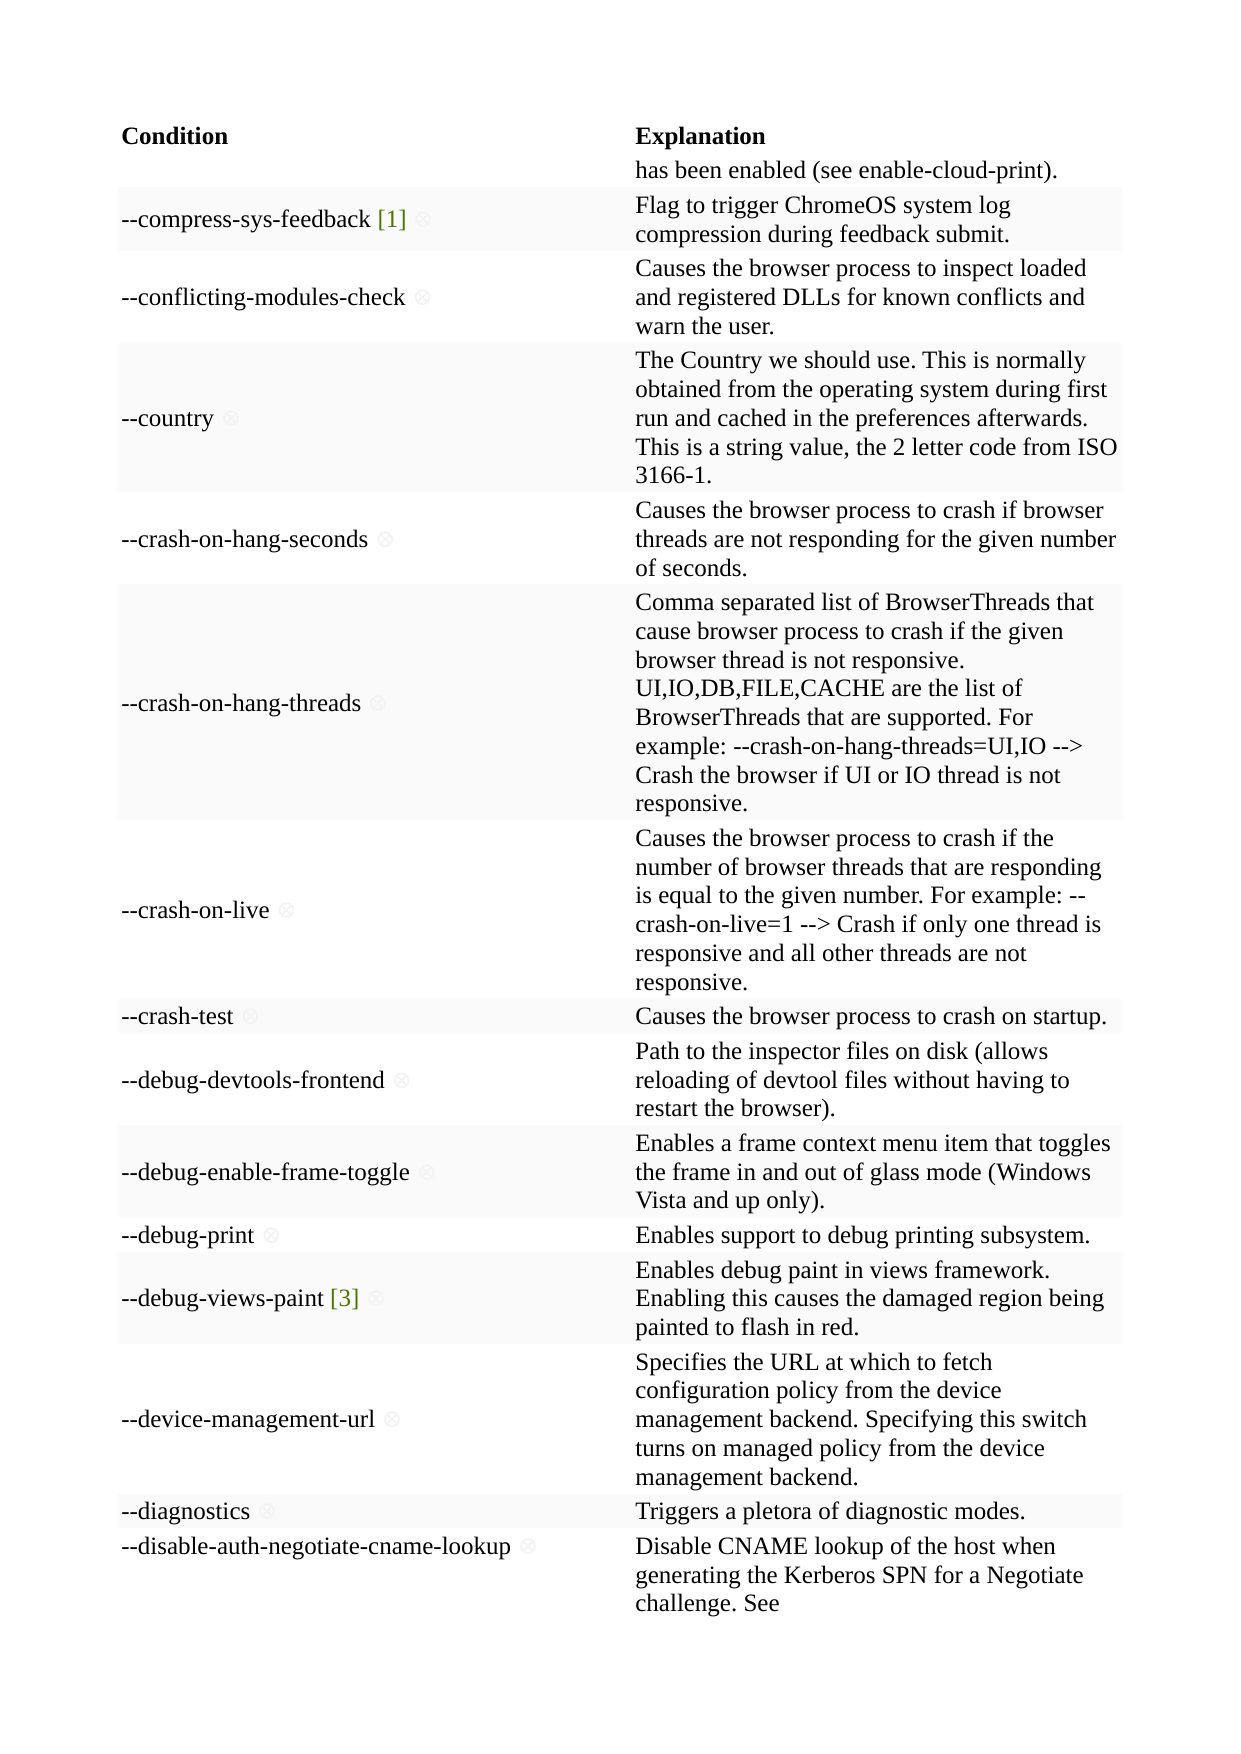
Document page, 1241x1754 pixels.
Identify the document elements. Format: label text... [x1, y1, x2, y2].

table_cell --crash-on-live ⊗ [118, 820, 632, 998]
table_cell --debug-print ⊗ [118, 1217, 632, 1252]
table_cell --country ⊗ [118, 343, 632, 492]
table_header Condition [118, 118, 632, 153]
table_cell --debug-enable-frame-toggle ⊗ [118, 1125, 632, 1217]
table_cell has been enabled (see enable-cloud-print). [632, 153, 1122, 187]
table_cell The Country we should use. This is normally obtained from the operating system during first run and cached in the preferences afterwards. This is a string value, the 2 letter code from ISO 3166-1. [632, 343, 1122, 492]
table_cell --conflicting-modules-check ⊗ [118, 251, 632, 343]
table_cell --debug-devtools-frontend ⊗ [118, 1033, 632, 1125]
table_cell Specifies the URL at which to fetch configuration policy from the device management backend. Specifying this switch turns on managed policy from the device management backend. [632, 1344, 1122, 1493]
table_cell Flag to trigger ChromeOS system log compression during feedback submit. [632, 187, 1122, 251]
table_cell Causes the browser process to crash if the number of browser threads that are responding is equal to the given number. For example: --crash-on-live=1 --> Crash if only one thread is responsive and all other threads are not responsive. [632, 820, 1122, 998]
table_cell Path to the inspector files on disk (allows reloading of devtool files without having to restart the browser). [632, 1033, 1122, 1125]
table_cell [118, 153, 632, 187]
table_header Explanation [632, 118, 1122, 153]
table_cell --crash-test ⊗ [118, 999, 632, 1033]
table_cell Enables a frame context menu item that toggles the frame in and out of glass mode (Windows Vista and up only). [632, 1125, 1122, 1217]
table_cell Disable CNAME lookup of the host when generating the Kerberos SPN for a Negotiate challenge. See [632, 1528, 1122, 1620]
table_cell Causes the browser process to inspect loaded and registered DLLs for known conflicts and warn the user. [632, 251, 1122, 343]
table_cell --crash-on-hang-threads ⊗ [118, 584, 632, 820]
table_cell --debug-views-paint [3] ⊗ [118, 1252, 632, 1344]
table_cell --diagnostics ⊗ [118, 1494, 632, 1528]
table_cell Triggers a pletora of diagnostic modes. [632, 1494, 1122, 1528]
table_cell Enables support to debug printing subsystem. [632, 1217, 1122, 1252]
table_cell Enables debug paint in views framework. Enabling this causes the damaged region being painted to flash in red. [632, 1252, 1122, 1344]
table_cell --device-management-url ⊗ [118, 1344, 632, 1493]
table_cell --compress-sys-feedback [1] ⊗ [118, 187, 632, 251]
table_cell --crash-on-hang-seconds ⊗ [118, 492, 632, 584]
table_cell Causes the browser process to crash on startup. [632, 999, 1122, 1033]
table_cell --disable-auth-negotiate-cname-lookup ⊗ [118, 1528, 632, 1620]
table_cell Comma separated list of BrowserThreads that cause browser process to crash if the given browser thread is not responsive. UI,IO,DB,FILE,CACHE are the list of BrowserThreads that are supported. For example: --crash-on-hang-threads=UI,IO --> Crash the browser if UI or IO thread is not responsive. [632, 584, 1122, 820]
table_cell Causes the browser process to crash if browser threads are not responding for the given number of seconds. [632, 492, 1122, 584]
